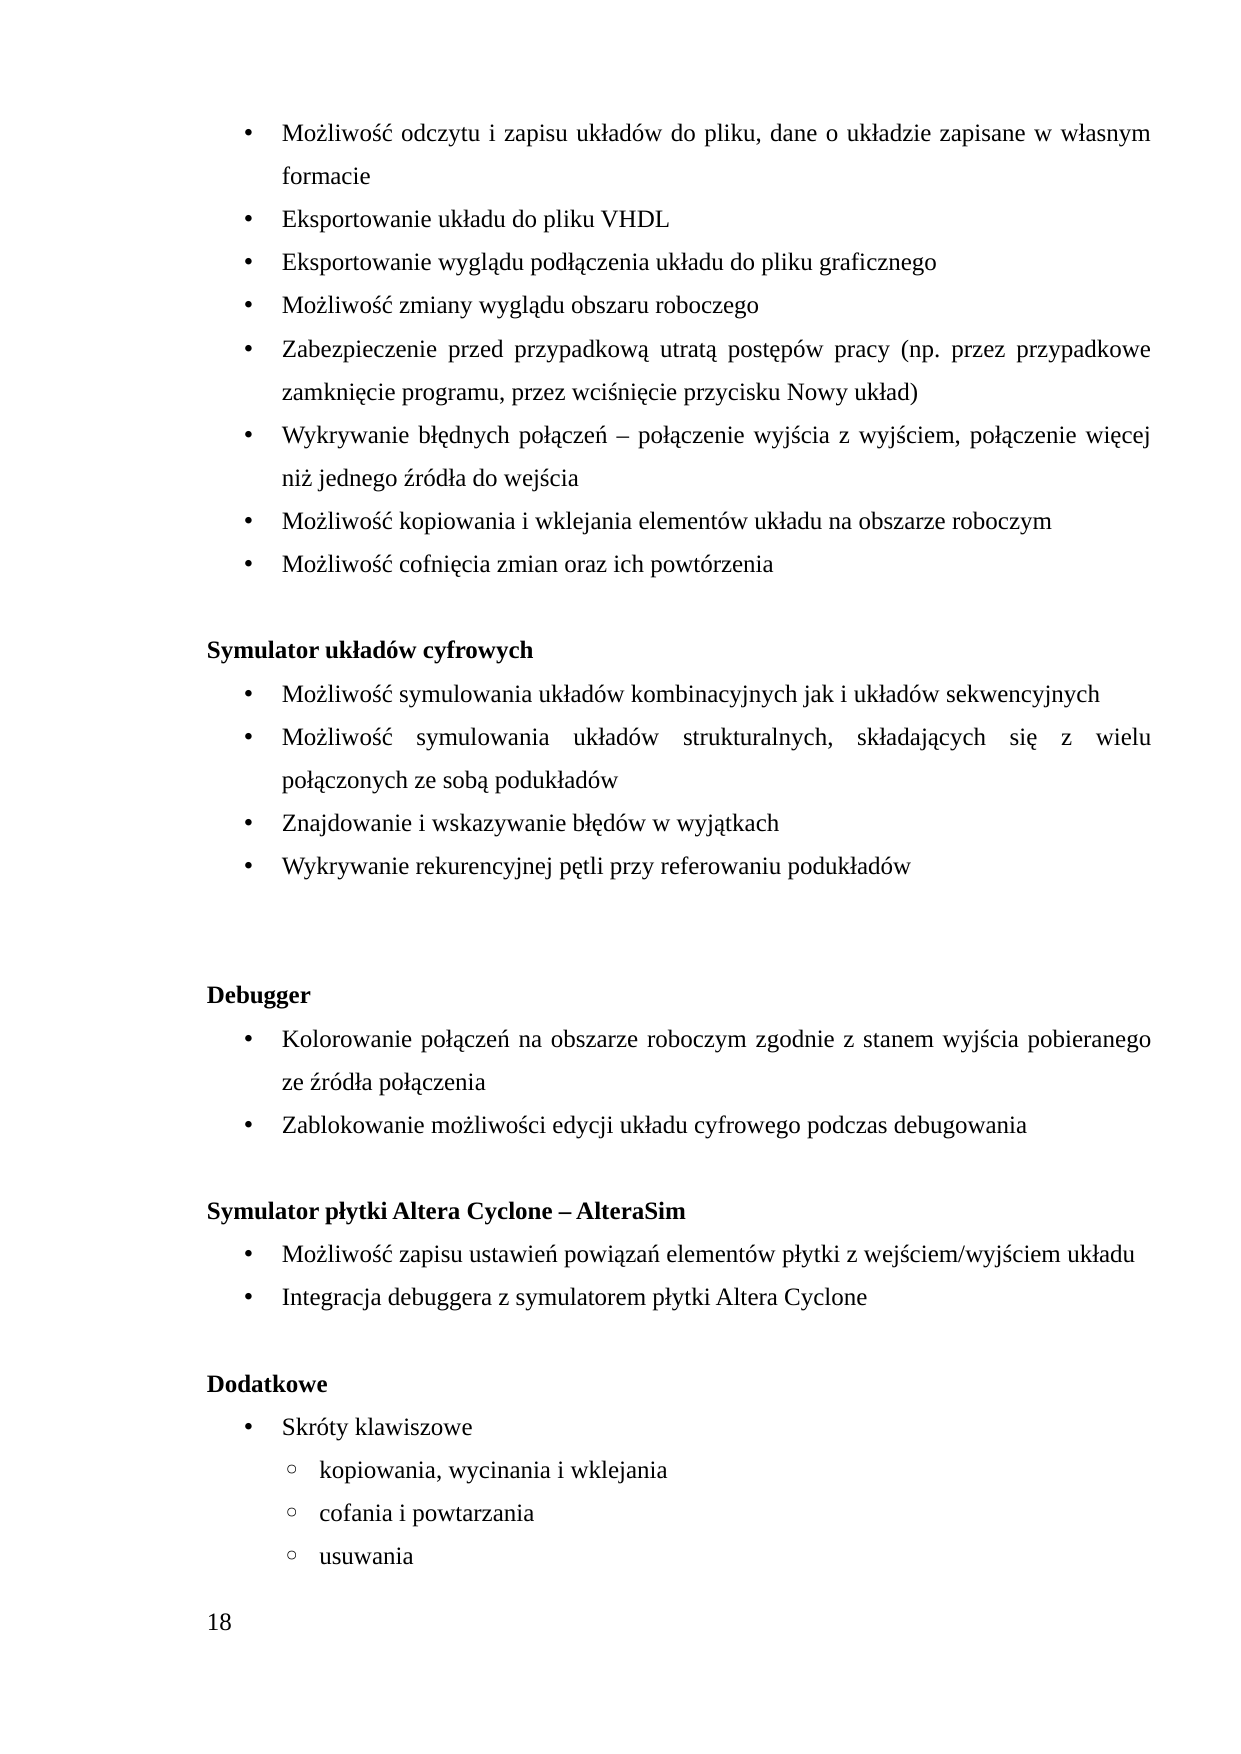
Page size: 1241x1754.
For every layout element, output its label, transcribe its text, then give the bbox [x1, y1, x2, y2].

list kopiowania, wycinania i wklejania [282, 1455, 1152, 1484]
list Wykrywanie błędnych połączeń – połączenie wyjścia z wyjściem, połączenie więcej niż jednego źródła do wejścia [244, 420, 1152, 492]
list Możliwość zapisu ustawień powiązań elementów płytki z wejściem/wyjściem układu [244, 1239, 1152, 1268]
list Eksportowanie układu do pliku VHDL [244, 204, 1152, 233]
text Symulator płytki Altera Cyclone – AlteraSim [207, 1196, 1152, 1225]
text Dodatkowe [207, 1369, 1152, 1397]
list Kolorowanie połączeń na obszarze roboczym zgodnie z stanem wyjścia pobieranego ze źródła połączenia [244, 1024, 1152, 1096]
list Zablokowanie możliwości edycji układu cyfrowego podczas debugowania [244, 1110, 1152, 1139]
list cofania i powtarzania [282, 1498, 1152, 1527]
list usuwania [282, 1541, 1152, 1570]
list Możliwość kopiowania i wklejania elementów układu na obszarze roboczym [244, 506, 1152, 535]
text Debugger [207, 981, 1152, 1009]
list Możliwość symulowania układów strukturalnych, składających się z wielu połączonych ze sobą podukładów [244, 722, 1152, 794]
list Znajdowanie i wskazywanie błędów w wyjątkach [244, 808, 1152, 837]
list Wykrywanie rekurencyjnej pętli przy referowaniu podukładów [244, 851, 1152, 880]
list Integracja debuggera z symulatorem płytki Altera Cyclone [244, 1282, 1152, 1311]
list Możliwość cofnięcia zmian oraz ich powtórzenia [244, 549, 1152, 578]
list Możliwość zmiany wyglądu obszaru roboczego [244, 291, 1152, 319]
list Eksportowanie wyglądu podłączenia układu do pliku graficznego [244, 247, 1152, 276]
text Symulator układów cyfrowych [207, 636, 1152, 664]
list Skróty klawiszowe [244, 1412, 1152, 1441]
list Możliwość odczytu i zapisu układów do pliku, dane o układzie zapisane w własnym formacie [244, 118, 1152, 190]
list Zabezpieczenie przed przypadkową utratą postępów pracy (np. przez przypadkowe zamknięcie programu, przez wciśnięcie przycisku Nowy układ) [244, 334, 1152, 406]
list Możliwość symulowania układów kombinacyjnych jak i układów sekwencyjnych [244, 679, 1152, 707]
